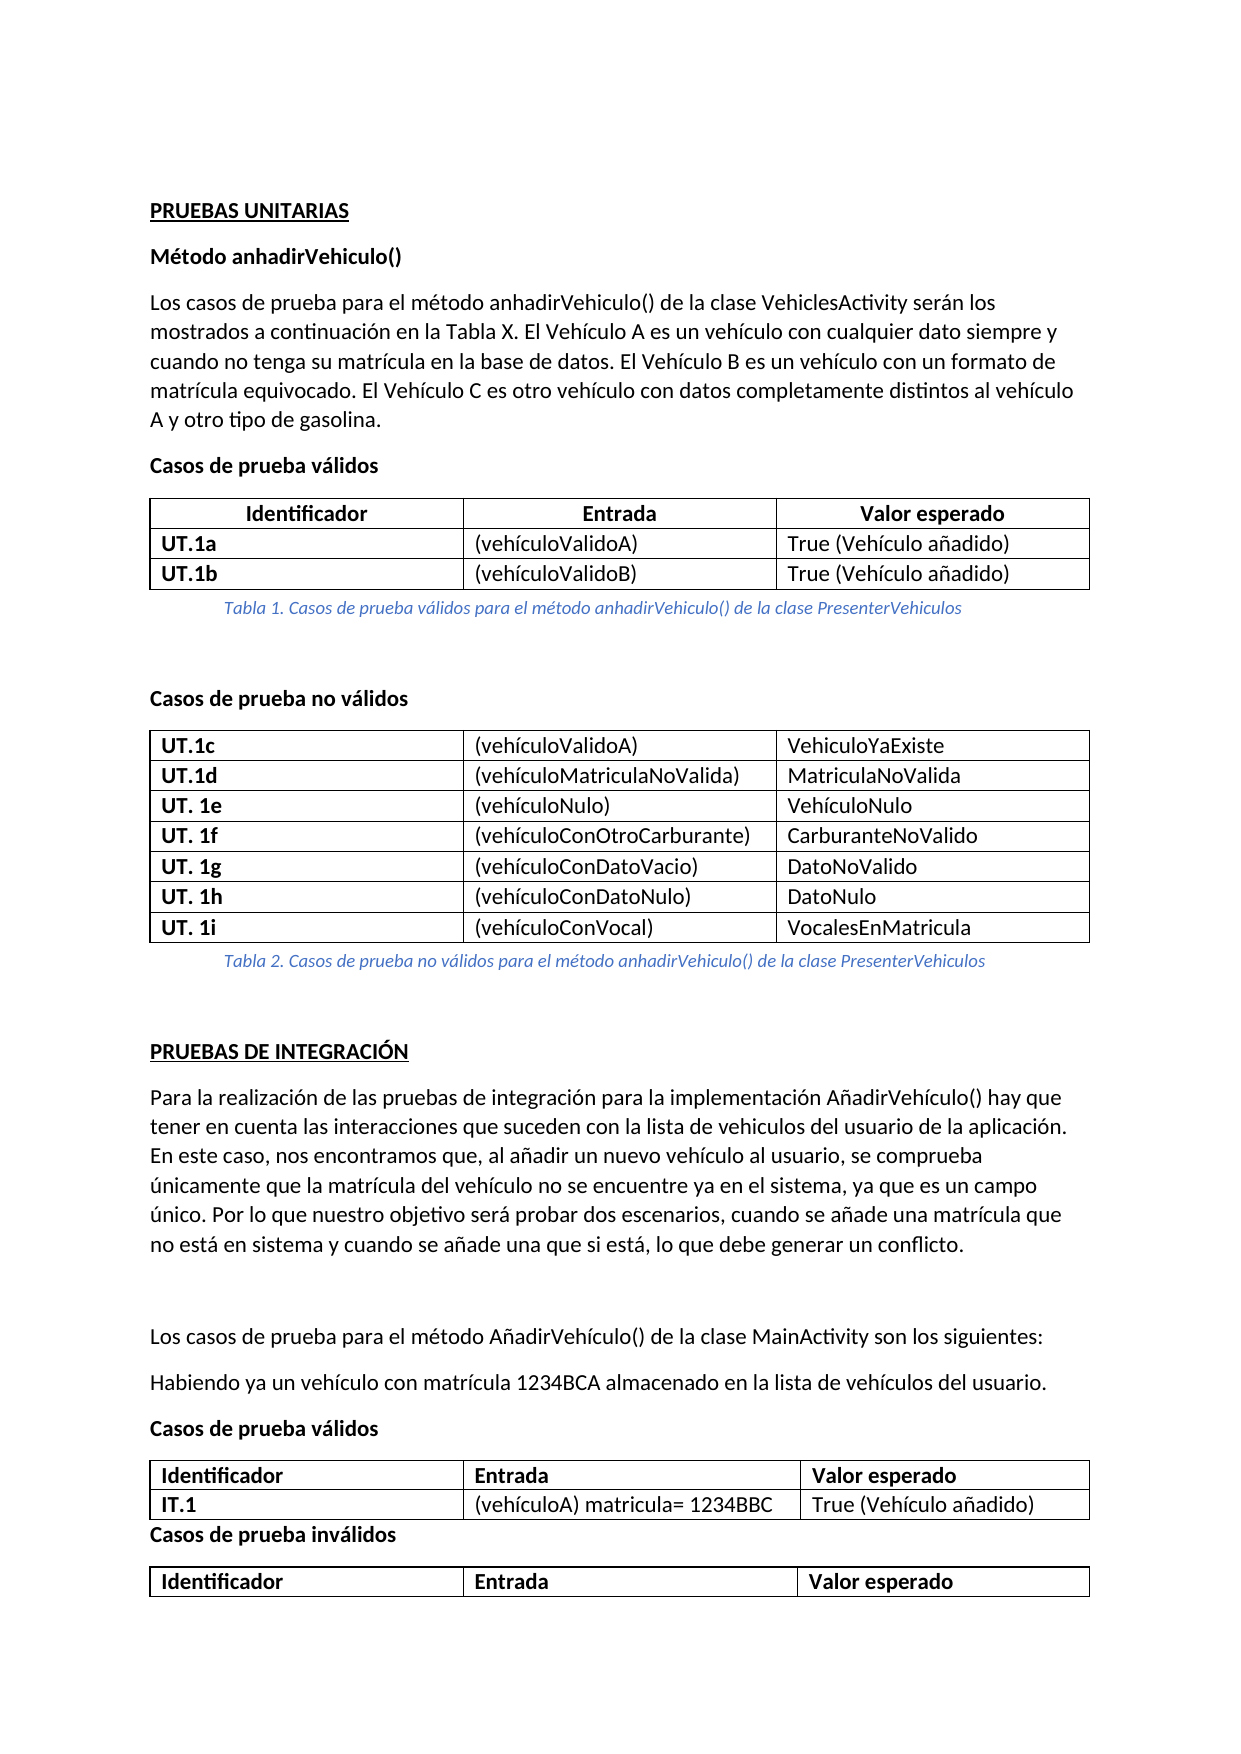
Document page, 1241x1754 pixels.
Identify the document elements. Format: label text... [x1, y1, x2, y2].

text PRUEBAS UNITARIAS [150, 196, 1090, 224]
table_cell (vehículoNulo) [464, 791, 776, 821]
table_cell UT. 1e [151, 791, 463, 821]
table_cell True (Vehículo añadido) [777, 559, 1089, 589]
table_cell MatriculaNoValida [777, 761, 1089, 790]
table_cell VehículoNulo [777, 791, 1089, 821]
table_cell True (Vehículo añadido) [777, 529, 1089, 558]
text Casos de prueba válidos [150, 452, 1090, 480]
table_cell True (Vehículo añadido) [801, 1490, 1089, 1519]
table_header Valor esperado [801, 1461, 1089, 1489]
table_header Identificador [151, 1568, 463, 1596]
table_header Identificador [151, 1461, 463, 1489]
table_cell UT. 1i [151, 913, 463, 942]
text Casos de prueba válidos [150, 1414, 1090, 1442]
text Para la realización de las pruebas de integración para la implementación AñadirVehículo() hay que tener en cuenta las interacciones que suceden con la lista de vehiculos del usuario de la aplicación. En este caso, nos encontramos que, al añadir un nuevo vehículo al usuario, se comprueba únicamente que la matrícula del vehículo no se encuentre ya en el sistema, ya que es un campo único. Por lo que nuestro objetivo será probar dos escenarios, cuando se añade una matrícula que no está en sistema y cuando se añade una que si está, lo que debe generar un conflicto. [150, 1083, 1090, 1258]
text Los casos de prueba para el método AñadirVehículo() de la clase MainActivity son los siguientes: [150, 1322, 1090, 1350]
text Los casos de prueba para el método anhadirVehiculo() de la clase VehiclesActivity serán los mostrados a continuación en la Tabla X. El Vehículo A es un vehículo con cualquier dato siempre y cuando no tenga su matrícula en la base de datos. El Vehículo B es un vehículo con un formato de matrícula equivocado. El Vehículo C es otro vehículo con datos completamente distintos al vehículo A y otro tipo de gasolina. [150, 288, 1090, 434]
table_cell (vehículoConVocal) [464, 913, 776, 942]
table_cell IT.1 [151, 1490, 463, 1519]
table_cell (vehículoConDatoVacio) [464, 852, 776, 881]
table_cell UT. 1f [151, 822, 463, 851]
table_cell (vehículoValidoA) [464, 529, 776, 558]
table_cell UT.1d [151, 761, 463, 790]
table_cell (vehículoConOtroCarburante) [464, 822, 776, 851]
table_cell (vehículoMatriculaNoValida) [464, 761, 776, 790]
table_cell UT.1a [151, 529, 463, 558]
table_cell (vehículoConDatoNulo) [464, 882, 776, 912]
text PRUEBAS DE INTEGRACIÓN [150, 1037, 1090, 1065]
text Tabla 2. Casos de prueba no válidos para el método anhadirVehiculo() de la clase PresenterVehiculos [150, 949, 1090, 972]
text Casos de prueba inválidos [150, 1520, 1090, 1548]
table_header Valor esperado [777, 499, 1089, 528]
table_header Identificador [151, 499, 463, 528]
table_header Entrada [464, 1568, 797, 1596]
table_header Valor esperado [798, 1568, 1089, 1596]
table_header Entrada [464, 1461, 800, 1489]
table_cell UT. 1g [151, 852, 463, 881]
table_header UT.1c [151, 731, 463, 760]
table_cell CarburanteNoValido [777, 822, 1089, 851]
text Casos de prueba no válidos [150, 684, 1090, 712]
table_header (vehículoValidoA) [464, 731, 776, 760]
table_cell (vehículoA) matricula= 1234BBC [464, 1490, 800, 1519]
table_cell UT.1b [151, 559, 463, 589]
table_cell DatoNoValido [777, 852, 1089, 881]
table_cell UT. 1h [151, 882, 463, 912]
table_cell VocalesEnMatricula [777, 913, 1089, 942]
table_cell DatoNulo [777, 882, 1089, 912]
text Tabla 1. Casos de prueba válidos para el método anhadirVehiculo() de la clase PresenterVehiculos [150, 596, 1090, 619]
text Habiendo ya un vehículo con matrícula 1234BCA almacenado en la lista de vehículos del usuario. [150, 1368, 1090, 1396]
table_cell (vehículoValidoB) [464, 559, 776, 589]
table_header Entrada [464, 499, 776, 528]
table_header VehiculoYaExiste [777, 731, 1089, 760]
text Método anhadirVehiculo() [150, 242, 1090, 270]
